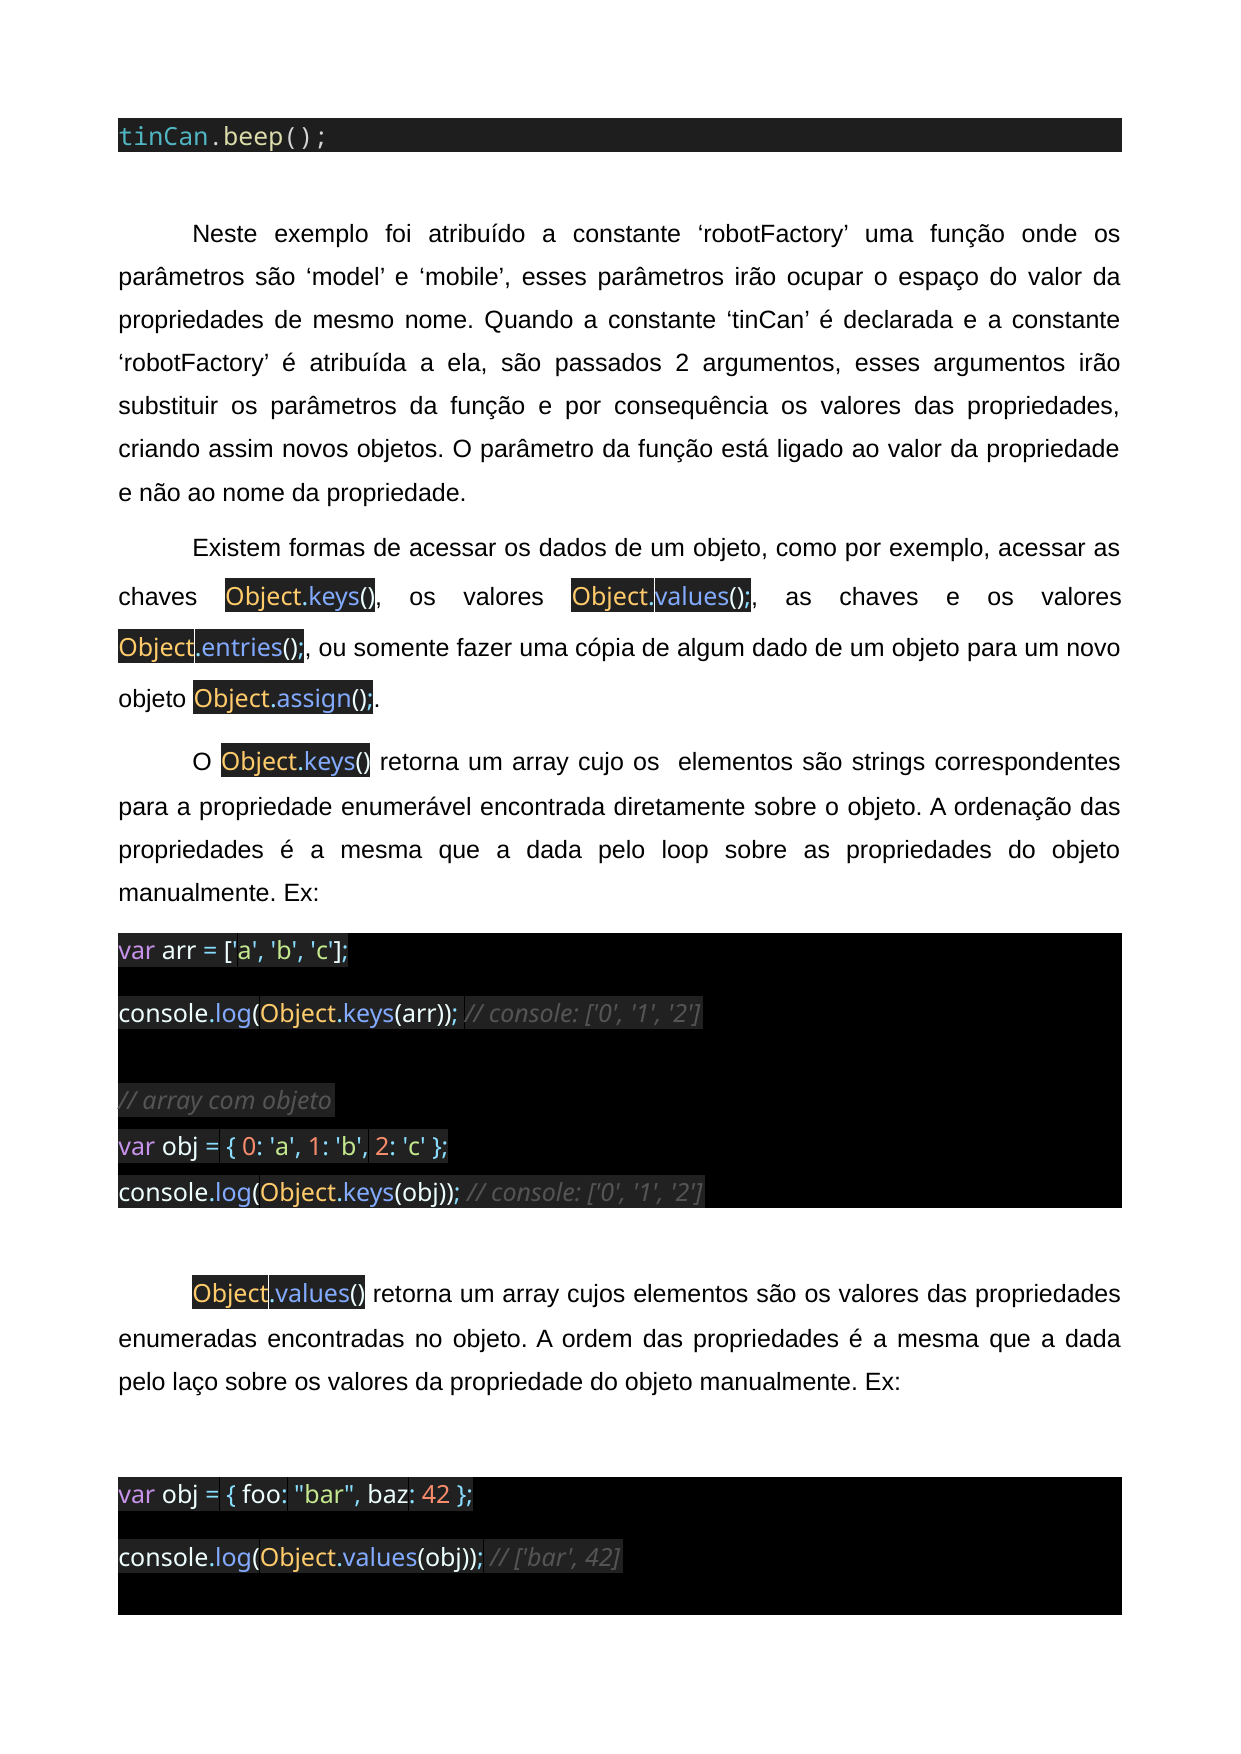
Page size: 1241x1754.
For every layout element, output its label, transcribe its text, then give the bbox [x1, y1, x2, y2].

text Object.values() retorna um array cujos elementos são os valores das propriedades enumeradas encontradas no objeto. A ordem das propriedades é a mesma que a dada pelo laço sobre os valores da propriedade do objeto manualmente. Ex: [118, 1275, 1122, 1396]
text tinCan.beep(); [118, 118, 1122, 152]
text // array com objeto [118, 1083, 1122, 1117]
text console.log(Object.keys(obj)); // console: ['0', '1', '2'] [118, 1174, 1122, 1208]
text Neste exemplo foi atribuído a constante ‘robotFactory’ uma função onde os parâmetros são ‘model’ e ‘mobile’, esses parâmetros irão ocupar o espaço do valor da propriedades de mesmo nome. Quando a constante ‘tinCan’ é declarada e a constante ‘robotFactory’ é atribuída a ela, são passados 2 argumentos, esses argumentos irão substituir os parâmetros da função e por consequência os valores das propriedades, criando assim novos objetos. O parâmetro da função está ligado ao valor da propriedade e não ao nome da propriedade. [118, 219, 1122, 506]
text var obj = { foo: "bar", baz: 42 }; [118, 1477, 1122, 1511]
text console.log(Object.values(obj)); // ['bar', 42] [118, 1539, 1122, 1573]
text Existem formas de acessar os dados de um objeto, como por exemplo, acessar as chaves Object.keys(), os valores Object.values();, as chaves e os valores Object.entries();, ou somente fazer uma cópia de algum dado de um objeto para um novo objeto Object.assign();. [118, 532, 1122, 714]
text O Object.keys() retorna um array cujo os elementos são strings correspondentes para a propriedade enumerável encontrada diretamente sobre o objeto. A ordenação das propriedades é a mesma que a dada pelo loop sobre as propriedades do objeto manualmente. Ex: [118, 743, 1122, 907]
text var arr = ['a', 'b', 'c']; [118, 933, 1122, 967]
text console.log(Object.keys(arr)); // console: ['0', '1', '2'] [118, 996, 1122, 1029]
text var obj = { 0: 'a', 1: 'b', 2: 'c' }; [118, 1129, 1122, 1163]
